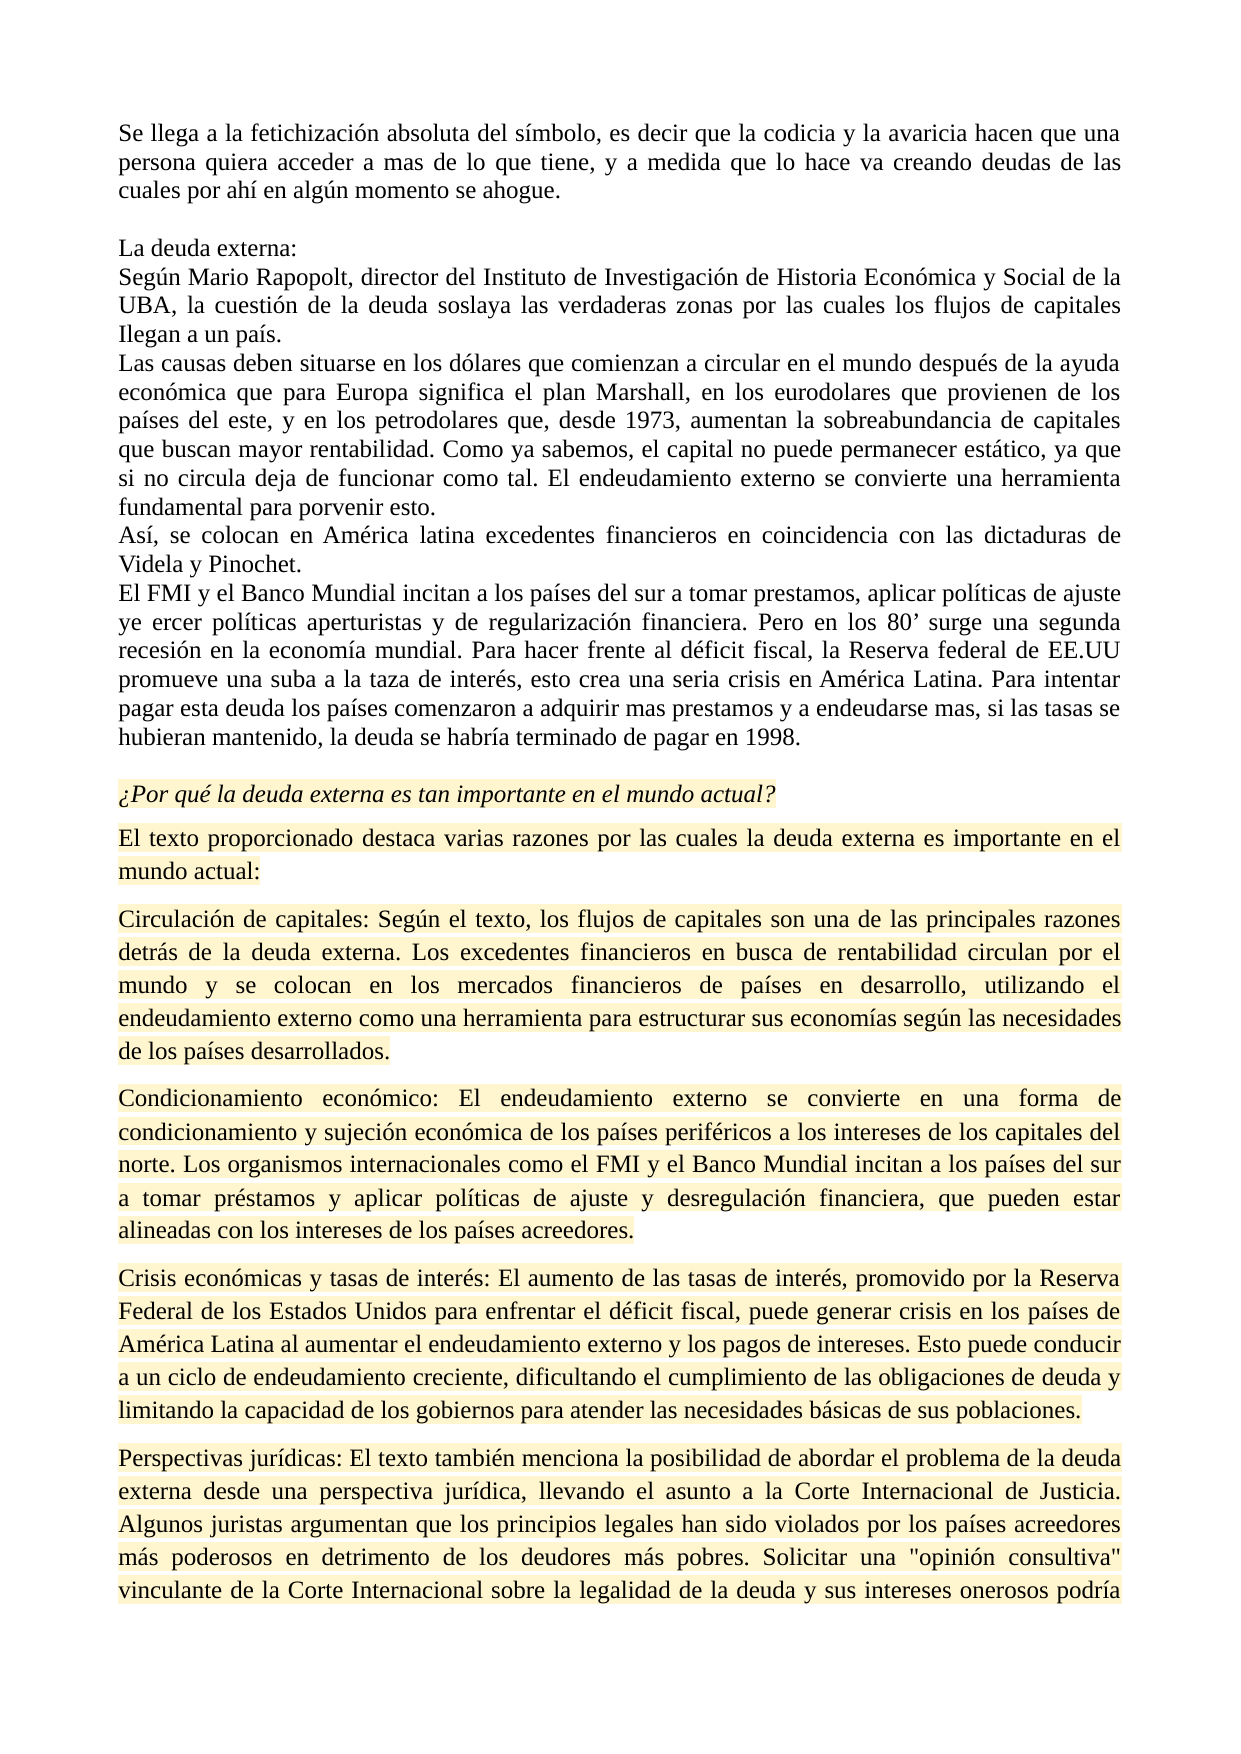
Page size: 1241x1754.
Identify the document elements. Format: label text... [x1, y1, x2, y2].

text La deuda externa: [118, 233, 1122, 262]
text Perspectivas jurídicas: El texto también menciona la posibilidad de abordar el problema de la deuda externa desde una perspectiva jurídica, llevando el asunto a la Corte Internacional de Justicia. Algunos juristas argumentan que los principios legales han sido violados por los países acreedores más poderosos en detrimento de los deudores más pobres. Solicitar una "opinión consultiva" vinculante de la Corte Internacional sobre la legalidad de la deuda y sus intereses onerosos podría [118, 1443, 1122, 1604]
text Según Mario Rapopolt, director del Instituto de Investigación de Historia Económica y Social de la UBA, la cuestión de la deuda soslaya las verdaderas zonas por las cuales los flujos de capitales Ilegan a un país. [118, 262, 1122, 348]
list ¿Por qué la deuda externa es tan importante en el mundo actual? [118, 779, 1122, 808]
text Las causas deben situarse en los dólares que comienzan a circular en el mundo después de la ayuda económica que para Europa significa el plan Marshall, en los eurodolares que provienen de los países del este, y en los petrodolares que, desde 1973, aumentan la sobreabundancia de capitales que buscan mayor rentabilidad. Como ya sabemos, el capital no puede permanecer estático, ya que si no circula deja de funcionar como tal. El endeudamiento externo se convierte una herramienta fundamental para porvenir esto. [118, 348, 1122, 521]
text El texto proporcionado destaca varias razones por las cuales la deuda externa es importante en el mundo actual: [118, 823, 1122, 885]
text Crisis económicas y tasas de interés: El aumento de las tasas de interés, promovido por la Reserva Federal de los Estados Unidos para enfrentar el déficit fiscal, puede generar crisis en los países de América Latina al aumentar el endeudamiento externo y los pagos de intereses. Esto puede conducir a un ciclo de endeudamiento creciente, dificultando el cumplimiento de las obligaciones de deuda y limitando la capacidad de los gobiernos para atender las necesidades básicas de sus poblaciones. [118, 1263, 1122, 1424]
text Así, se colocan en América latina excedentes financieros en coincidencia con las dictaduras de Videla y Pinochet. [118, 521, 1122, 578]
text El FMI y el Banco Mundial incitan a los países del sur a tomar prestamos, aplicar políticas de ajuste ye ercer políticas aperturistas y de regularización financiera. Pero en los 80’ surge una segunda recesión en la economía mundial. Para hacer frente al déficit fiscal, la Reserva federal de EE.UU promueve una suba a la taza de interés, esto crea una seria crisis en América Latina. Para intentar pagar esta deuda los países comenzaron a adquirir mas prestamos y a endeudarse mas, si las tasas se hubieran mantenido, la deuda se habría terminado de pagar en 1998. [118, 578, 1122, 751]
text Se llega a la fetichización absoluta del símbolo, es decir que la codicia y la avaricia hacen que una persona quiera acceder a mas de lo que tiene, y a medida que lo hace va creando deudas de las cuales por ahí en algún momento se ahogue. [118, 118, 1122, 204]
text Circulación de capitales: Según el texto, los flujos de capitales son una de las principales razones detrás de la deuda externa. Los excedentes financieros en busca de rentabilidad circulan por el mundo y se colocan en los mercados financieros de países en desarrollo, utilizando el endeudamiento externo como una herramienta para estructurar sus economías según las necesidades de los países desarrollados. [118, 904, 1122, 1065]
text Condicionamiento económico: El endeudamiento externo se convierte en una forma de condicionamiento y sujeción económica de los países periféricos a los intereses de los capitales del norte. Los organismos internacionales como el FMI y el Banco Mundial incitan a los países del sur a tomar préstamos y aplicar políticas de ajuste y desregulación financiera, que pueden estar alineadas con los intereses de los países acreedores. [118, 1083, 1122, 1244]
